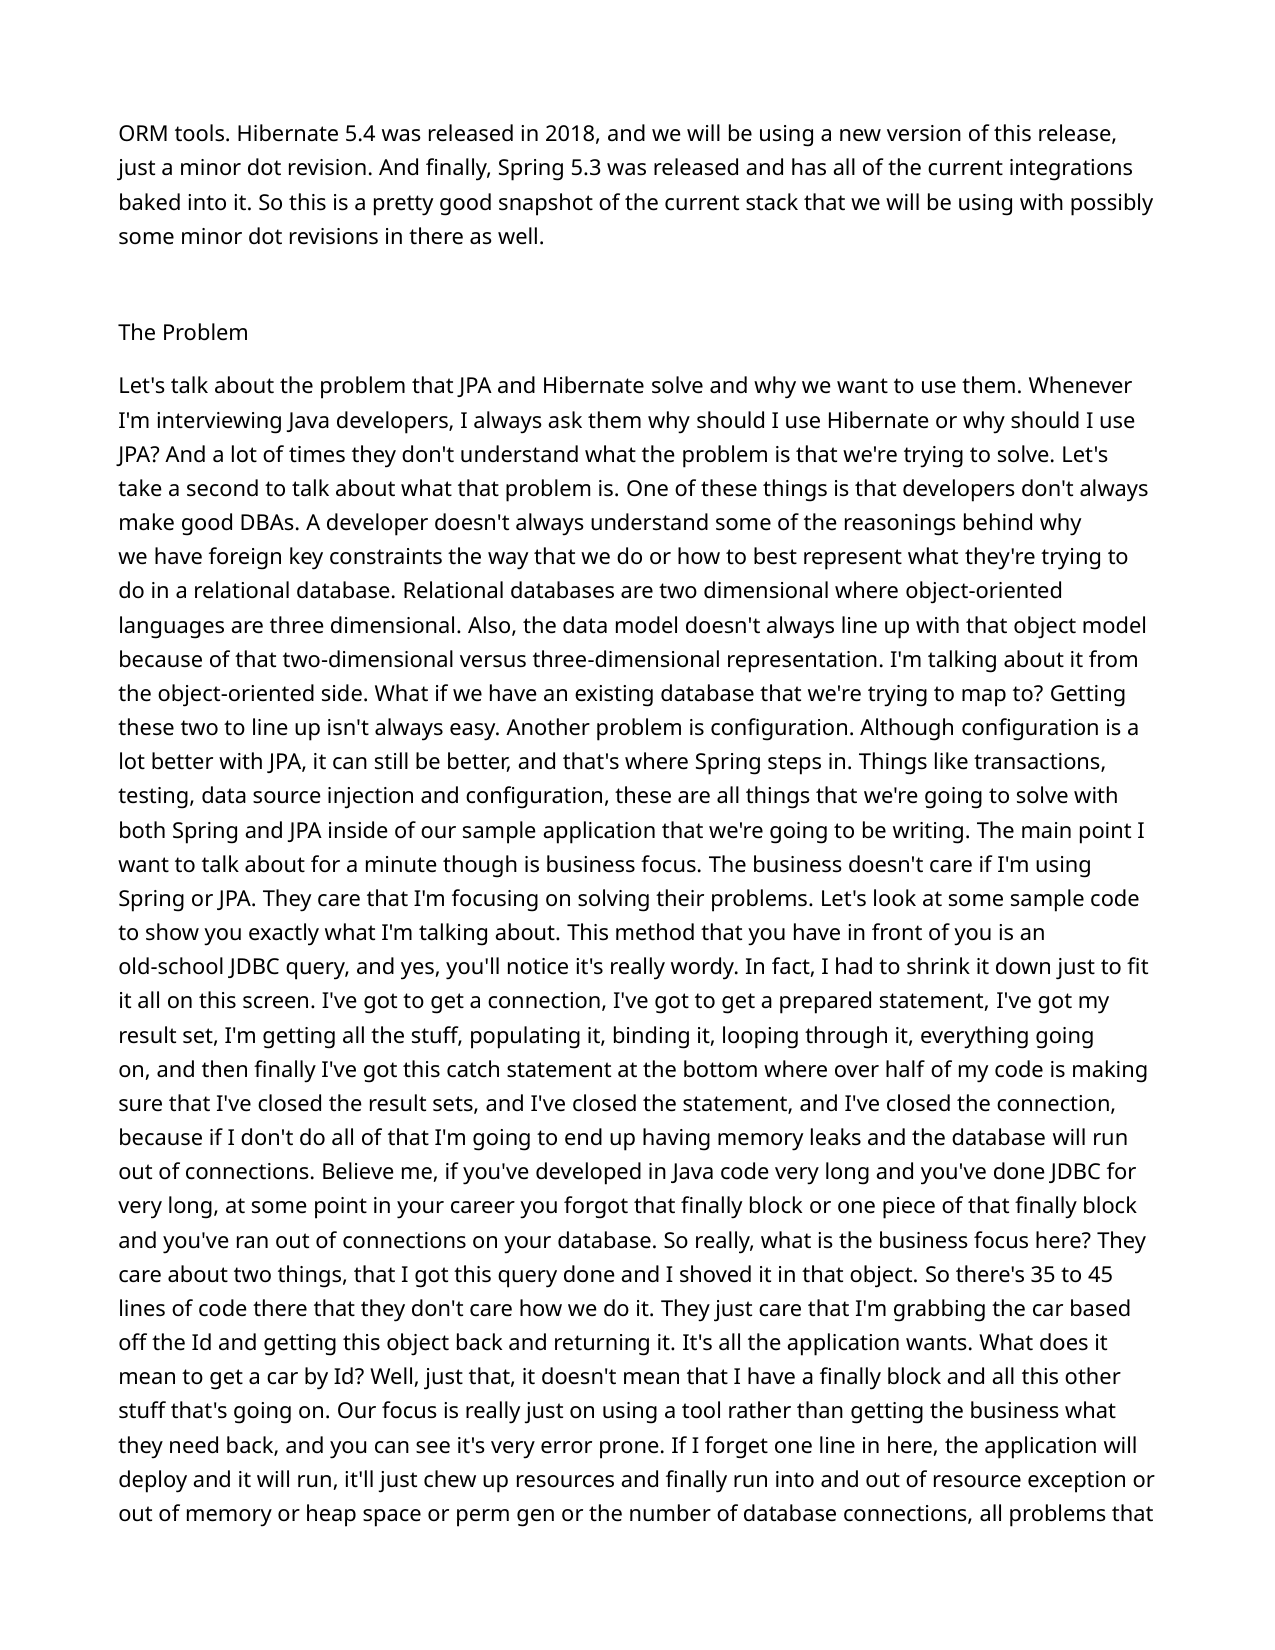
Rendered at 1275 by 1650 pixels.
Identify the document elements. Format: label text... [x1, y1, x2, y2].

text Let's talk about the problem that JPA and Hibernate solve and why we want to use them. Whenever I'm interviewing Java developers, I always ask them why should I use Hibernate or why should I use JPA? And a lot of times they don't understand what the problem is that we're trying to solve. Let's take a second to talk about what that problem is. One of these things is that developers don't always make good DBAs. A developer doesn't always understand some of the reasonings behind why we have foreign key constraints the way that we do or how to best represent what they're trying to do in a relational database. Relational databases are two dimensional where object‑oriented languages are three dimensional. Also, the data model doesn't always line up with that object model because of that two‑dimensional versus three‑dimensional representation. I'm talking about it from the object‑oriented side. What if we have an existing database that we're trying to map to? Getting these two to line up isn't always easy. Another problem is configuration. Although configuration is a lot better with JPA, it can still be better, and that's where Spring steps in. Things like transactions, testing, data source injection and configuration, these are all things that we're going to solve with both Spring and JPA inside of our sample application that we're going to be writing. The main point I want to talk about for a minute though is business focus. The business doesn't care if I'm using Spring or JPA. They care that I'm focusing on solving their problems. Let's look at some sample code to show you exactly what I'm talking about. This method that you have in front of you is an old‑school JDBC query, and yes, you'll notice it's really wordy. In fact, I had to shrink it down just to fit it all on this screen. I've got to get a connection, I've got to get a prepared statement, I've got my result set, I'm getting all the stuff, populating it, binding it, looping through it, everything going on, and then finally I've got this catch statement at the bottom where over half of my code is making sure that I've closed the result sets, and I've closed the statement, and I've closed the connection, because if I don't do all of that I'm going to end up having memory leaks and the database will run out of connections. Believe me, if you've developed in Java code very long and you've done JDBC for very long, at some point in your career you forgot that finally block or one piece of that finally block and you've ran out of connections on your database. So really, what is the business focus here? They care about two things, that I got this query done and I shoved it in that object. So there's 35 to 45 lines of code there that they don't care how we do it. They just care that I'm grabbing the car based off the Id and getting this object back and returning it. It's all the application wants. What does it mean to get a car by Id? Well, just that, it doesn't mean that I have a finally block and all this other stuff that's going on. Our focus is really just on using a tool rather than getting the business what they need back, and you can see it's very error prone. If I forget one line in here, the application will deploy and it will run, it'll just chew up resources and finally run into and out of resource exception or out of memory or heap space or perm gen or the number of database connections, all problems that [118, 371, 1157, 1528]
subtitle The Problem [118, 317, 1157, 347]
text ORM tools. Hibernate 5.4 was released in 2018, and we will be using a new version of this release, just a minor dot revision. And finally, Spring 5.3 was released and has all of the current integrations baked into it. So this is a pretty good snapshot of the current stack that we will be using with possibly some minor dot revisions in there as well. [118, 118, 1157, 250]
